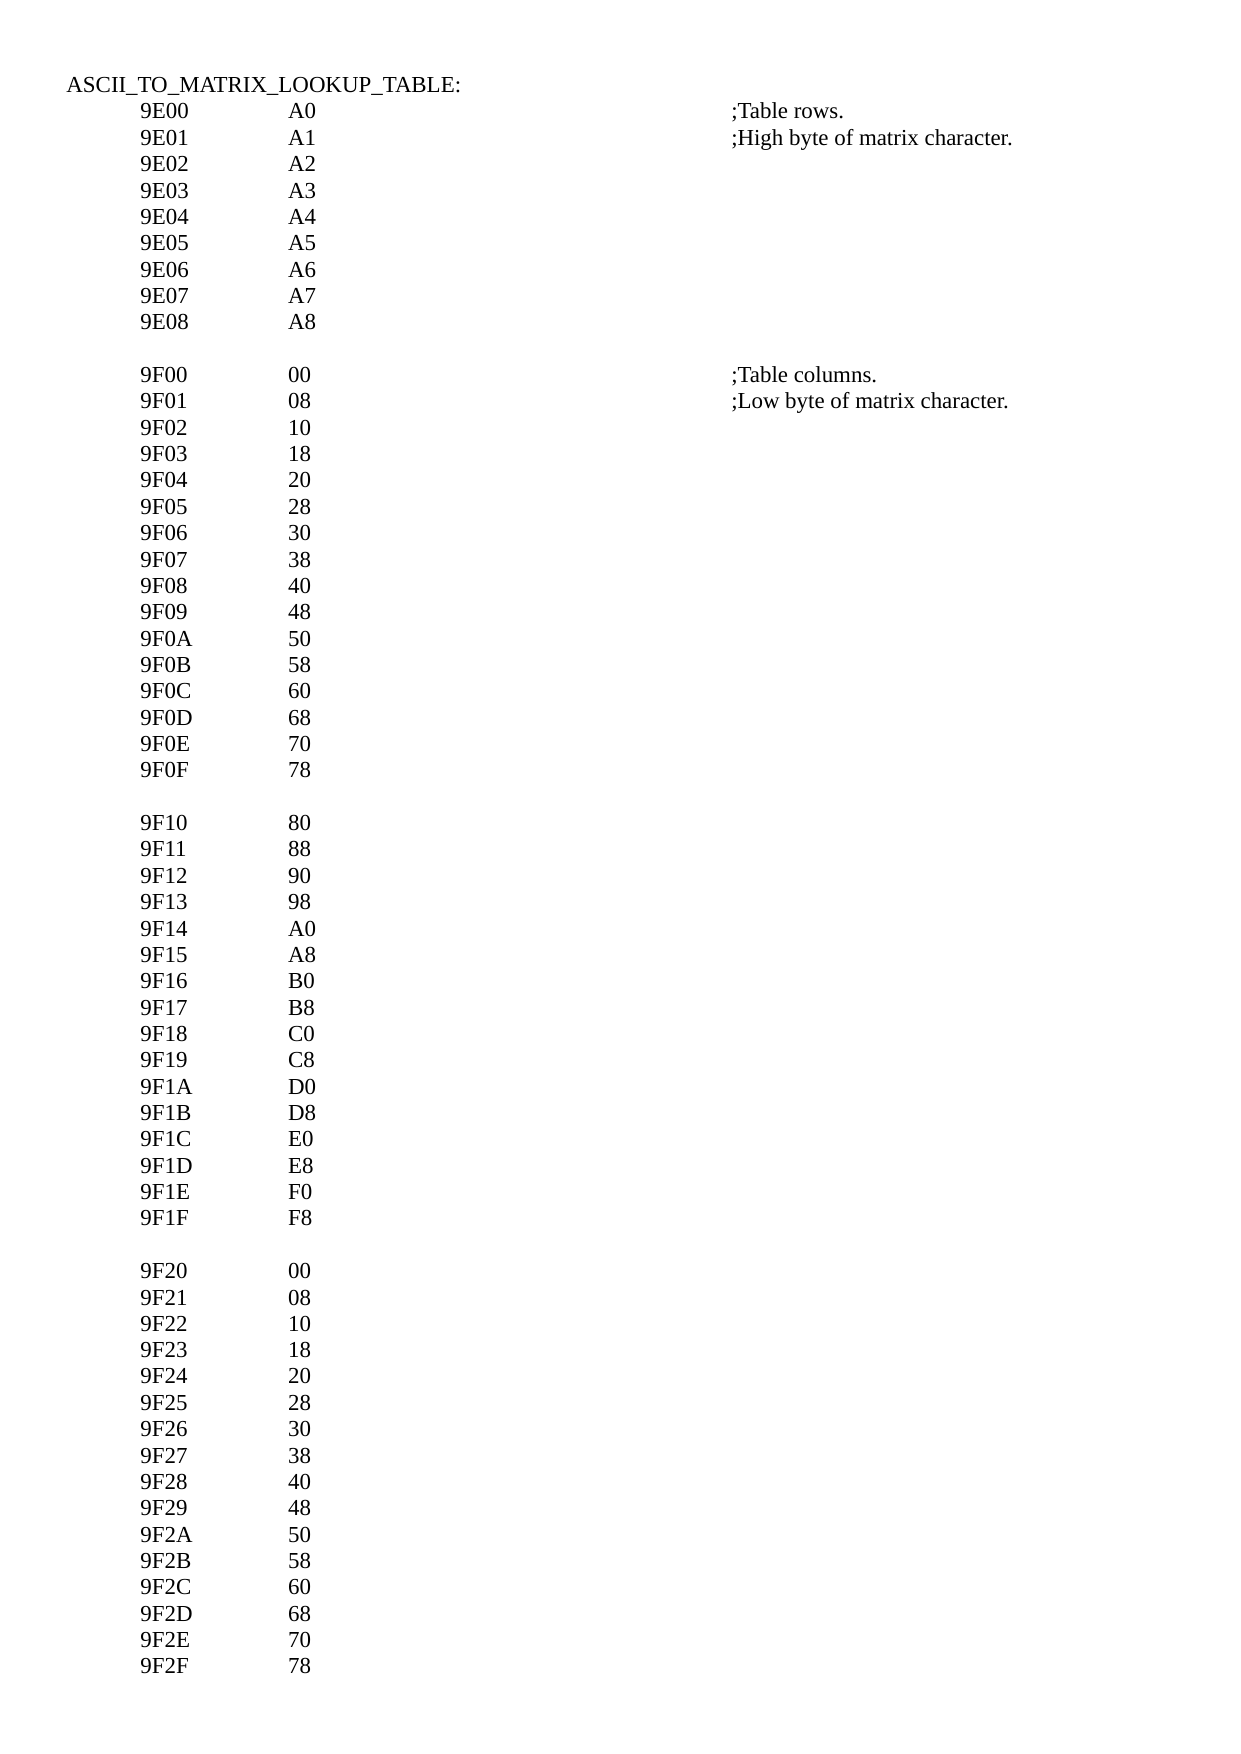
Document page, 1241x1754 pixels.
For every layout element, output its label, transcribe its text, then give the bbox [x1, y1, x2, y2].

text 9F2D 68 [66, 1600, 1172, 1626]
text 9F2E 70 [66, 1626, 1172, 1652]
text 9F11 88 [66, 836, 1172, 862]
text 9F14 A0 [66, 914, 1172, 941]
text 9E02 A2 [66, 150, 1172, 177]
text 9F25 28 [66, 1389, 1172, 1415]
text 9F07 38 [66, 546, 1172, 572]
text 9F2B 58 [66, 1547, 1172, 1573]
text 9F09 48 [66, 598, 1172, 625]
text 9E03 A3 [66, 177, 1172, 203]
text 9F22 10 [66, 1310, 1172, 1336]
text 9F0D 68 [66, 704, 1172, 730]
text 9F27 38 [66, 1442, 1172, 1468]
text 9F00 00 ;Table columns. [66, 361, 1172, 387]
text 9F0C 60 [66, 677, 1172, 704]
text 9F23 18 [66, 1336, 1172, 1363]
text 9E08 A8 [66, 308, 1172, 335]
text 9F19 C8 [66, 1046, 1172, 1073]
text 9F13 98 [66, 888, 1172, 914]
text 9F08 40 [66, 572, 1172, 598]
text 9F18 C0 [66, 1020, 1172, 1046]
text 9F1E F0 [66, 1178, 1172, 1204]
text 9F05 28 [66, 493, 1172, 519]
text 9E07 A7 [66, 282, 1172, 308]
text 9F16 B0 [66, 967, 1172, 994]
text 9F29 48 [66, 1494, 1172, 1521]
text 9E01 A1 ;High byte of matrix character. [66, 124, 1172, 150]
text 9F0A 50 [66, 625, 1172, 651]
text 9F10 80 [66, 809, 1172, 836]
text 9F1F F8 [66, 1204, 1172, 1231]
text 9F03 18 [66, 440, 1172, 467]
text 9F15 A8 [66, 941, 1172, 967]
text 9F1B D8 [66, 1099, 1172, 1125]
text 9F20 00 [66, 1257, 1172, 1283]
text 9F1D E8 [66, 1152, 1172, 1178]
text 9F2F 78 [66, 1652, 1172, 1679]
text ASCII_TO_MATRIX_LOOKUP_TABLE: [66, 71, 1172, 98]
text 9F01 08 ;Low byte of matrix character. [66, 387, 1172, 414]
text 9F17 B8 [66, 994, 1172, 1020]
text 9F28 40 [66, 1468, 1172, 1494]
text 9E06 A6 [66, 256, 1172, 282]
text 9F12 90 [66, 862, 1172, 888]
text 9F0E 70 [66, 730, 1172, 756]
text 9F1A D0 [66, 1073, 1172, 1099]
text 9F02 10 [66, 414, 1172, 440]
text 9F1C E0 [66, 1125, 1172, 1152]
text 9F2C 60 [66, 1573, 1172, 1600]
text 9E05 A5 [66, 229, 1172, 256]
text 9F26 30 [66, 1415, 1172, 1442]
text 9E00 A0 ;Table rows. [66, 98, 1172, 124]
text 9F0F 78 [66, 756, 1172, 783]
text 9F04 20 [66, 467, 1172, 493]
text 9F06 30 [66, 519, 1172, 546]
text 9F21 08 [66, 1283, 1172, 1310]
text 9F2A 50 [66, 1521, 1172, 1547]
text 9F0B 58 [66, 651, 1172, 677]
text 9F24 20 [66, 1363, 1172, 1389]
text 9E04 A4 [66, 203, 1172, 229]
